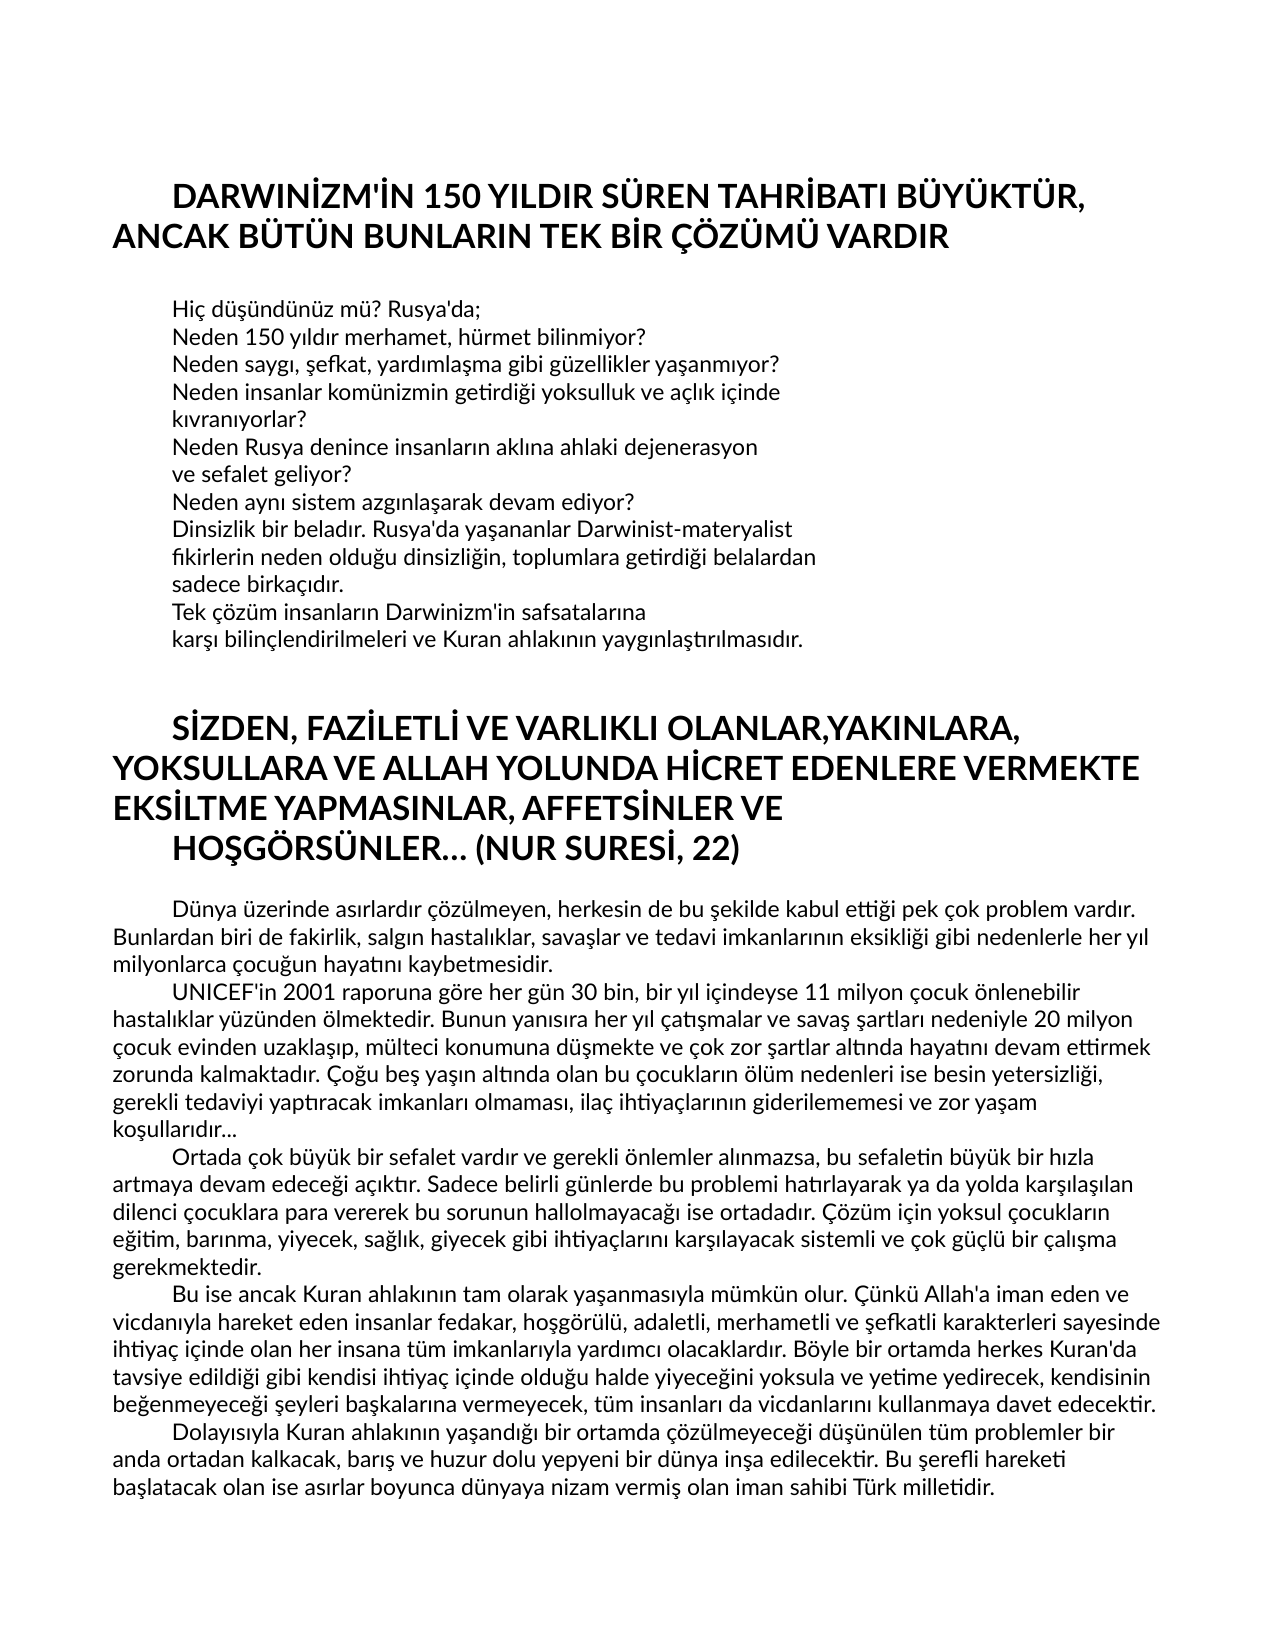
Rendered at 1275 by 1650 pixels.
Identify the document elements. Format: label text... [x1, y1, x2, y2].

text UNICEF'in 2001 raporuna göre her gün 30 bin, bir yıl içindeyse 11 milyon çocuk önlenebilir hastalıklar yüzünden ölmektedir. Bunun yanısıra her yıl çatışmalar ve savaş şartları nedeniyle 20 milyon çocuk evinden uzaklaşıp, mülteci konumuna düşmekte ve çok zor şartlar altında hayatını devam ettirmek zorunda kalmaktadır. Çoğu beş yaşın altında olan bu çocukların ölüm nedenleri ise besin yetersizliği, gerekli tedaviyi yaptıracak imkanları olmaması, ilaç ihtiyaçlarının giderilememesi ve zor yaşam koşullarıdır... [112, 978, 1162, 1143]
text Dinsizlik bir beladır. Rusya'da yaşananlar Darwinist-materyalist [112, 515, 1162, 543]
text Ortada çok büyük bir sefalet vardır ve gerekli önlemler alınmazsa, bu sefaletin büyük bir hızla artmaya devam edeceği açıktır. Sadece belirli günlerde bu problemi hatırlayarak ya da yolda karşılaşılan dilenci çocuklara para vererek bu sorunun hallolmayacağı ise ortadadır. Çözüm için yoksul çocukların eğitim, barınma, yiyecek, sağlık, giyecek gibi ihtiyaçlarını karşılayacak sistemli ve çok güçlü bir çalışma gerekmektedir. [112, 1143, 1162, 1280]
text Neden aynı sistem azgınlaşarak devam ediyor? [112, 488, 1162, 515]
text karşı bilinçlendirilmeleri ve Kuran ahlakının yaygınlaştırılmasıdır. [112, 625, 1162, 653]
text Hiç düşündünüz mü? Rusya'da; [112, 295, 1162, 323]
text fikirlerin neden olduğu dinsizliğin, toplumlara getirdiği belalardan [112, 543, 1162, 570]
text Neden Rusya denince insanların aklına ahlaki dejenerasyon [112, 433, 1162, 460]
text Neden insanlar komünizmin getirdiği yoksulluk ve açlık içinde [112, 378, 1162, 405]
text Bu ise ancak Kuran ahlakının tam olarak yaşanmasıyla mümkün olur. Çünkü Allah'a iman eden ve vicdanıyla hareket eden insanlar fedakar, hoşgörülü, adaletli, merhametli ve şefkatli karakterleri sayesinde ihtiyaç içinde olan her insana tüm imkanlarıyla yardımcı olacaklardır. Böyle bir ortamda herkes Kuran'da tavsiye edildiği gibi kendisi ihtiyaç içinde olduğu halde yiyeceğini yoksula ve yetime yedirecek, kendisinin beğenmeyeceği şeyleri başkalarına vermeyecek, tüm insanları da vicdanlarını kullanmaya davet edecektir. [112, 1280, 1162, 1418]
text sadece birkaçıdır. [112, 570, 1162, 598]
text Neden saygı, şefkat, yardımlaşma gibi güzellikler yaşanmıyor? [112, 350, 1162, 378]
text DARWINİZM'İN 150 YILDIR SÜREN TAHRİBATI BÜYÜKTÜR, ANCAK BÜTÜN BUNLARIN TEK BİR ÇÖZÜMÜ VARDIR [112, 175, 1162, 255]
text Neden 150 yıldır merhamet, hürmet bilinmiyor? [112, 323, 1162, 350]
text HOŞGÖRSÜNLER… (NUR SURESİ, 22) [112, 828, 1162, 868]
text kıvranıyorlar? [112, 405, 1162, 433]
text ve sefalet geliyor? [112, 460, 1162, 488]
text Dolayısıyla Kuran ahlakının yaşandığı bir ortamda çözülmeyeceği düşünülen tüm problemler bir anda ortadan kalkacak, barış ve huzur dolu yepyeni bir dünya inşa edilecektir. Bu şerefli hareketi başlatacak olan ise asırlar boyunca dünyaya nizam vermiş olan iman sahibi Türk milletidir. [112, 1418, 1162, 1500]
text SİZDEN, FAZİLETLİ VE VARLIKLI OLANLAR,YAKINLARA, YOKSULLARA VE ALLAH YOLUNDA HİCRET EDENLERE VERMEKTE EKSİLTME YAPMASINLAR, AFFETSİNLER VE [112, 708, 1162, 828]
text Tek çözüm insanların Darwinizm'in safsatalarına [112, 598, 1162, 625]
text Dünya üzerinde asırlardır çözülmeyen, herkesin de bu şekilde kabul ettiği pek çok problem vardır. Bunlardan biri de fakirlik, salgın hastalıklar, savaşlar ve tedavi imkanlarının eksikliği gibi nedenlerle her yıl milyonlarca çocuğun hayatını kaybetmesidir. [112, 895, 1162, 978]
